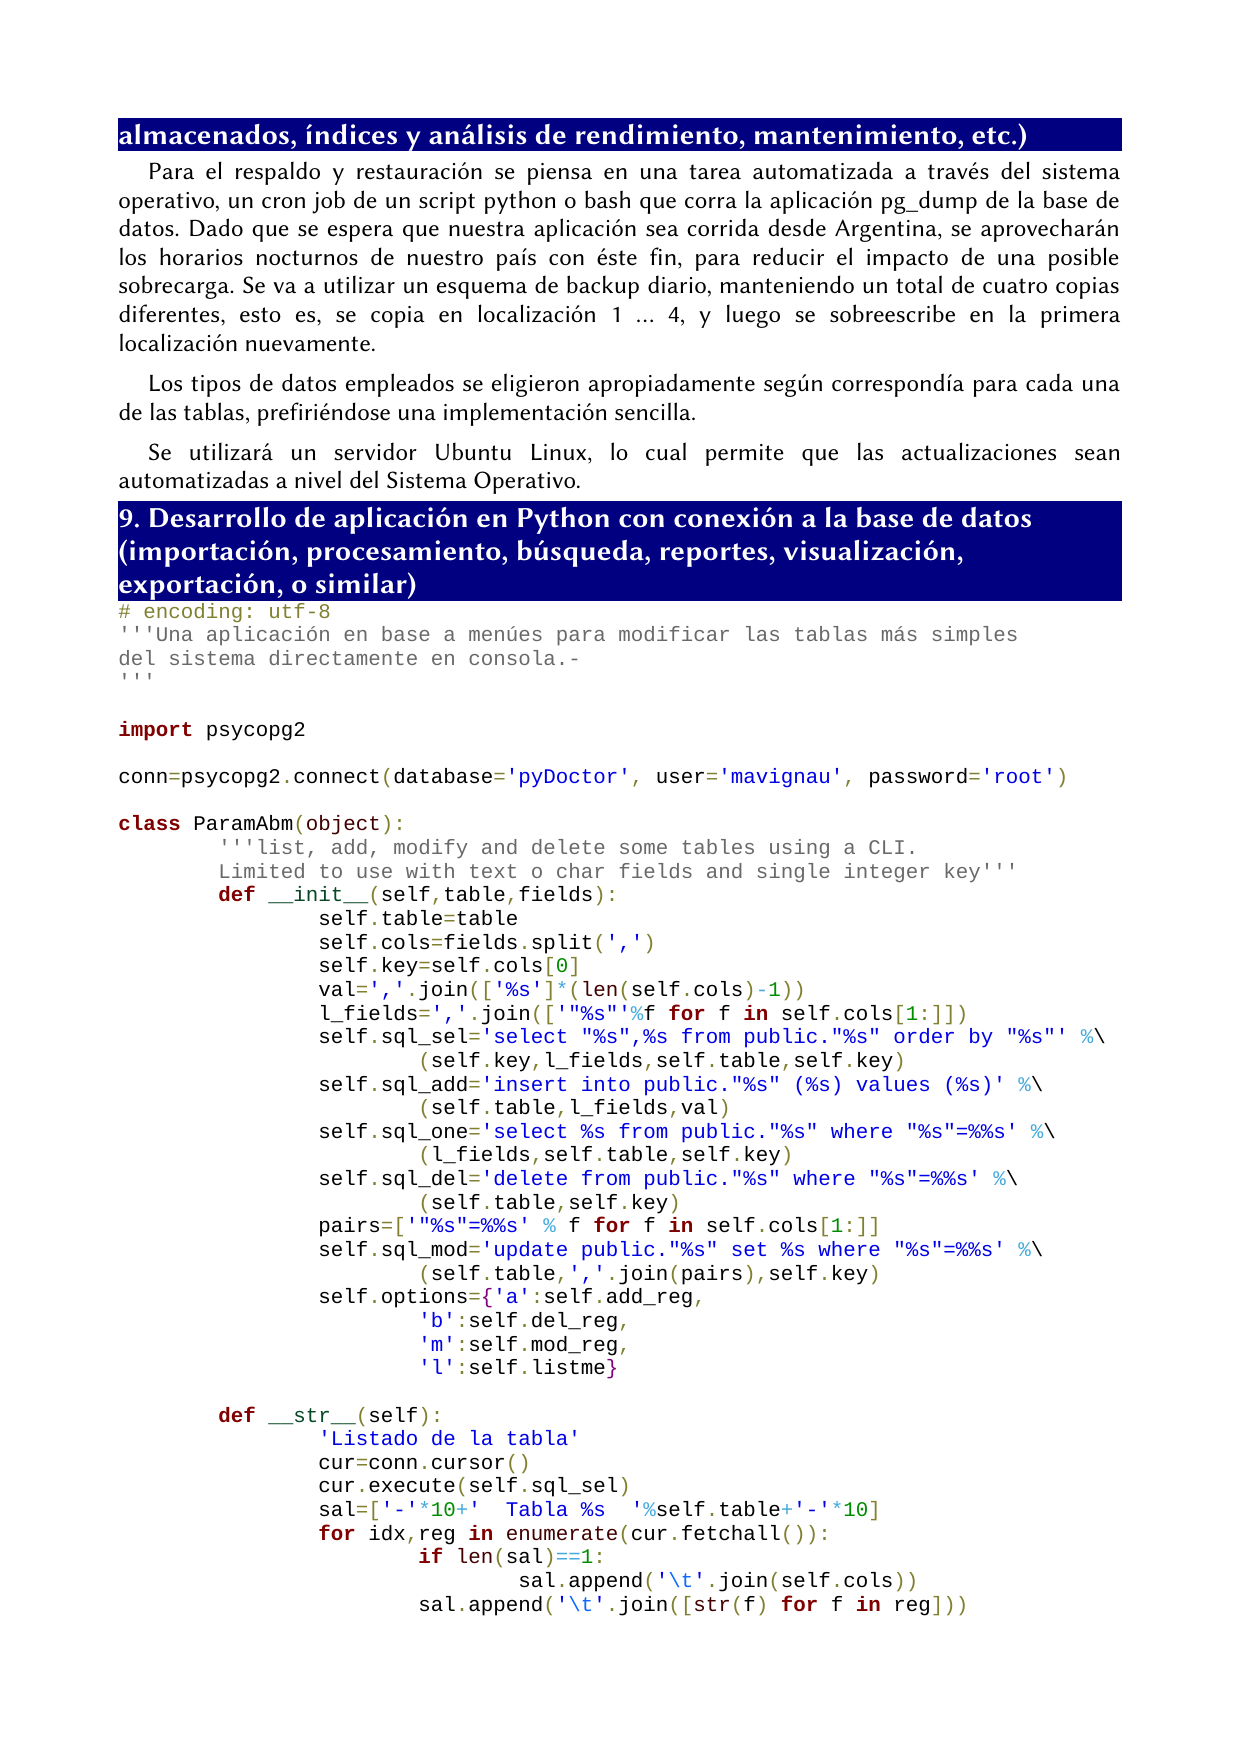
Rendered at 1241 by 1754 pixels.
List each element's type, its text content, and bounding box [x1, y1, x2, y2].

text sal.append('\t'.join([str(f) for f in reg])) [118, 1594, 1122, 1617]
text self.options={'a':self.add_reg, [118, 1286, 1122, 1310]
text Limited to use with text o char fields and single integer key''' [118, 861, 1122, 884]
text Se utilizará un servidor Ubuntu Linux, lo cual permite que las actualizaciones sean automatizadas a nivel del Sistema Operativo. [118, 438, 1122, 495]
text Los tipos de datos empleados se eligieron apropiadamente según correspondía para cada una de las tablas, prefiriéndose una implementación sencilla. [118, 369, 1122, 426]
text 'l':self.listme} [118, 1357, 1122, 1381]
text self.cols=fields.split(',') [118, 932, 1122, 955]
text class ParamAbm(object): [118, 813, 1122, 837]
text self.sql_del='delete from public."%s" where "%s"=%%s' %\ [118, 1168, 1122, 1192]
text self.sql_one='select %s from public."%s" where "%s"=%%s' %\ [118, 1121, 1122, 1144]
text pairs=['"%s"=%%s' % f for f in self.cols[1:]] [118, 1215, 1122, 1239]
text 9. Desarrollo de aplicación en Python con conexión a la base de datos (importación, procesamiento, búsqueda, reportes, visualización, exportación, o similar) [118, 501, 1122, 601]
text self.sql_mod='update public."%s" set %s where "%s"=%%s' %\ [118, 1239, 1122, 1263]
text (self.table,self.key) [118, 1192, 1122, 1215]
text for idx,reg in enumerate(cur.fetchall()): [118, 1523, 1122, 1546]
text def __str__(self): [118, 1404, 1122, 1428]
text (self.key,l_fields,self.table,self.key) [118, 1050, 1122, 1073]
text (l_fields,self.table,self.key) [118, 1144, 1122, 1168]
text def __init__(self,table,fields): [118, 884, 1122, 908]
text sal=['-'*10+' Tabla %s '%self.table+'-'*10] [118, 1499, 1122, 1523]
text (self.table,l_fields,val) [118, 1097, 1122, 1121]
text self.sql_sel='select "%s",%s from public."%s" order by "%s"' %\ [118, 1026, 1122, 1050]
text if len(sal)==1: [118, 1546, 1122, 1570]
text 'b':self.del_reg, [118, 1310, 1122, 1334]
text self.key=self.cols[0] [118, 955, 1122, 979]
text (self.table,','.join(pairs),self.key) [118, 1263, 1122, 1286]
text import psycopg2 [118, 719, 1122, 742]
text l_fields=','.join(['"%s"'%f for f in self.cols[1:]]) [118, 1003, 1122, 1026]
text ''' [118, 672, 1122, 695]
text del sistema directamente en consola.- [118, 648, 1122, 672]
text 'm':self.mod_reg, [118, 1334, 1122, 1357]
text cur.execute(self.sql_sel) [118, 1476, 1122, 1499]
text 'Listado de la tabla' [118, 1428, 1122, 1452]
text '''list, add, modify and delete some tables using a CLI. [118, 837, 1122, 861]
text Para el respaldo y restauración se piensa en una tarea automatizada a través del sistema operativo, un cron job de un script python o bash que corra la aplicación pg_dump de la base de datos. Dado que se espera que nuestra aplicación sea corrida desde Argentina, se aprovecharán los horarios nocturnos de nuestro país con éste fin, para reducir el impacto de una posible sobrecarga. Se va a utilizar un esquema de backup diario, manteniendo un total de cuatro copias diferentes, esto es, se copia en localización 1 ... 4, y luego se sobreescribe en la primera localización nuevamente. [118, 157, 1122, 357]
text conn=psycopg2.connect(database='pyDoctor', user='mavignau', password='root') [118, 766, 1122, 790]
text self.sql_add='insert into public."%s" (%s) values (%s)' %\ [118, 1073, 1122, 1097]
text almacenados, índices y análisis de rendimiento, mantenimiento, etc.) [118, 118, 1122, 151]
text val=','.join(['%s']*(len(self.cols)-1)) [118, 979, 1122, 1003]
text # encoding: utf-8 [118, 601, 1122, 624]
text self.table=table [118, 908, 1122, 932]
text sal.append('\t'.join(self.cols)) [118, 1570, 1122, 1594]
text cur=conn.cursor() [118, 1452, 1122, 1476]
text '''Una aplicación en base a menúes para modificar las tablas más simples [118, 624, 1122, 648]
